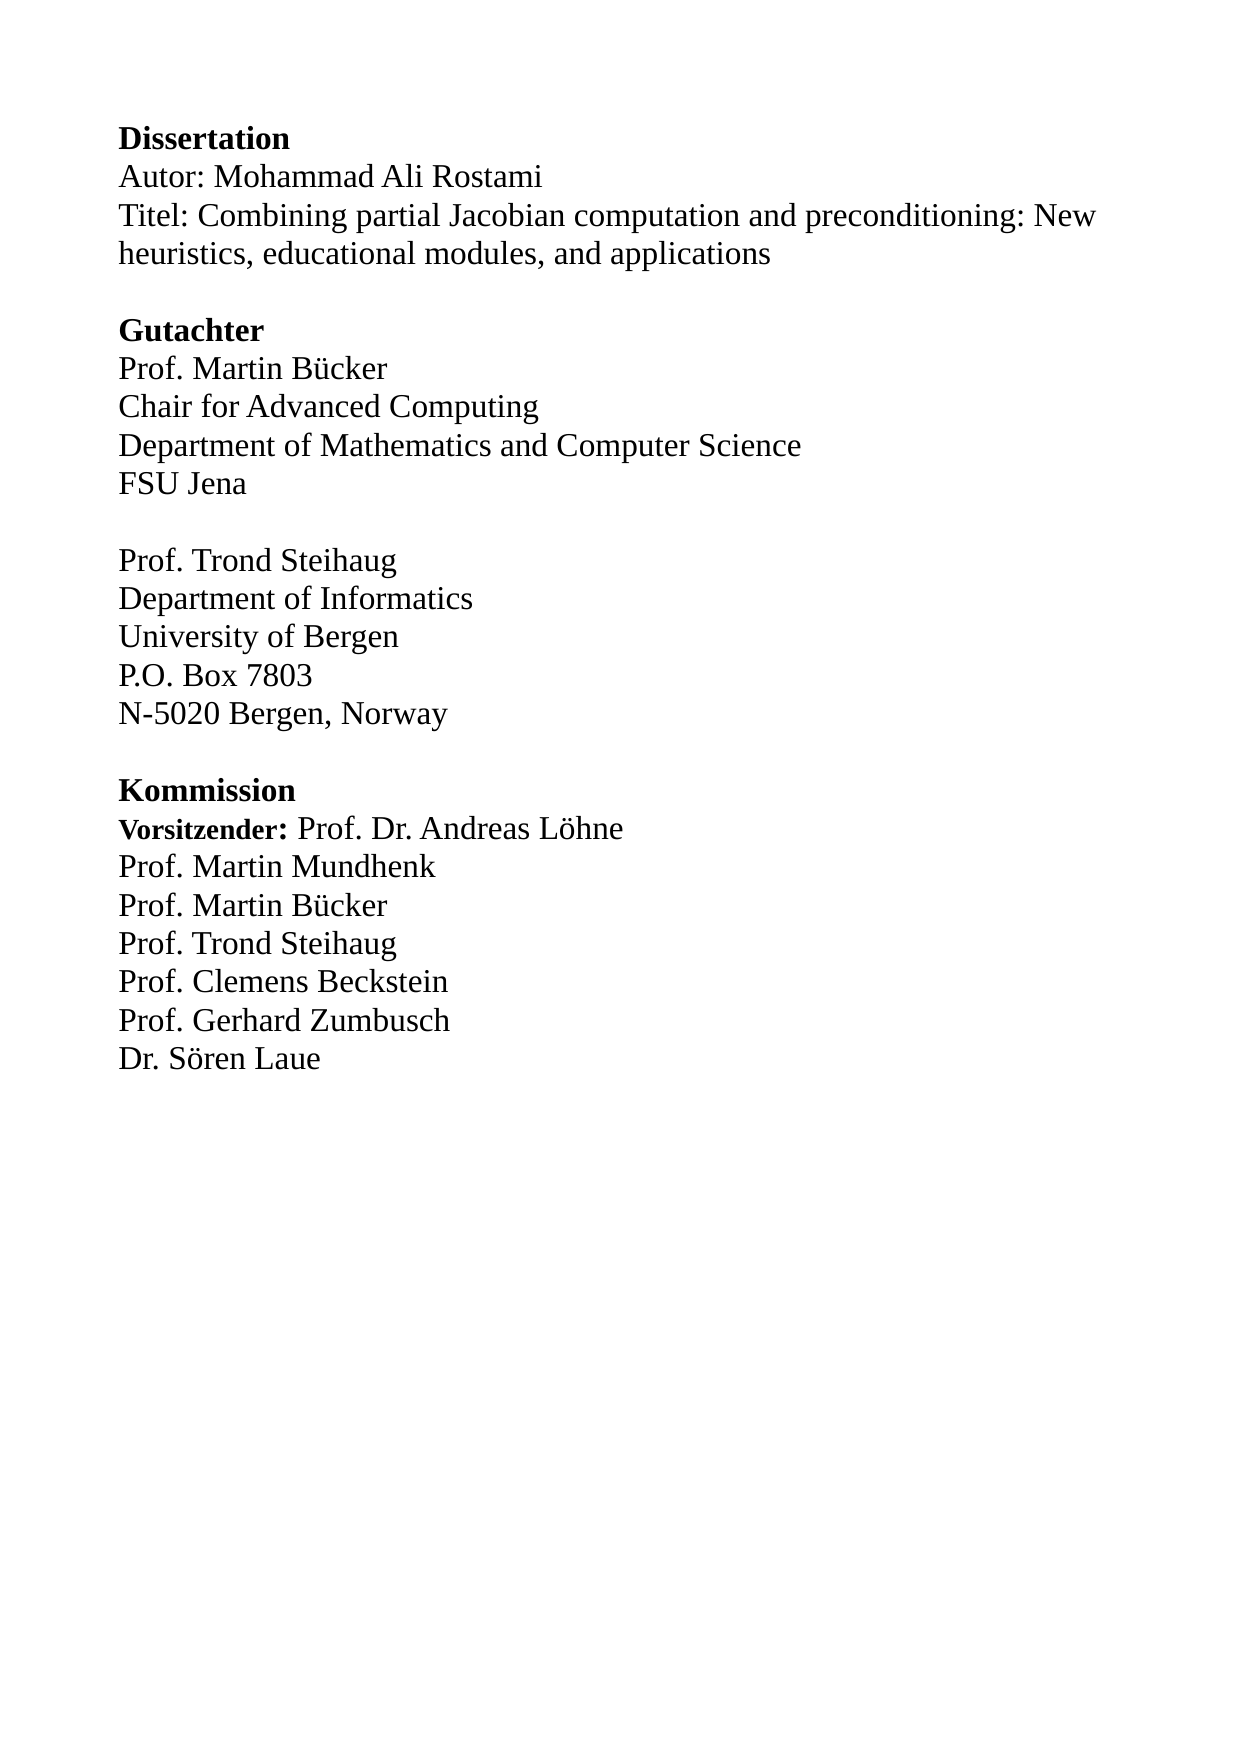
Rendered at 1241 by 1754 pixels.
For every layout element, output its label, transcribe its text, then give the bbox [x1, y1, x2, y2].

text Prof. Martin Bücker [118, 348, 1122, 386]
text Prof. Gerhard Zumbusch [118, 1000, 1122, 1038]
text Department of Informatics [118, 578, 1122, 616]
text Prof. Trond Steihaug [118, 923, 1122, 961]
text Prof. Trond Steihaug [118, 540, 1122, 578]
text N-5020 Bergen, Norway [118, 693, 1122, 731]
text Dissertation [118, 118, 1122, 156]
text Kommission [118, 770, 1122, 808]
text Autor: Mohammad Ali Rostami [118, 156, 1122, 195]
text Chair for Advanced Computing [118, 386, 1122, 425]
text FSU Jena [118, 463, 1122, 501]
text University of Bergen [118, 616, 1122, 655]
text Prof. Martin Bücker [118, 885, 1122, 923]
text P.O. Box 7803 [118, 655, 1122, 693]
text Department of Mathematics and Computer Science [118, 425, 1122, 463]
text Prof. Clemens Beckstein [118, 961, 1122, 1000]
text Prof. Martin Mundhenk [118, 846, 1122, 885]
text Titel: Combining partial Jacobian computation and preconditioning: New heuristics, educational modules, and applications [118, 195, 1122, 271]
text Dr. Sören Laue [118, 1038, 1122, 1076]
text Vorsitzender: Prof. Dr. Andreas Löhne [118, 808, 1122, 846]
text Gutachter [118, 310, 1122, 348]
